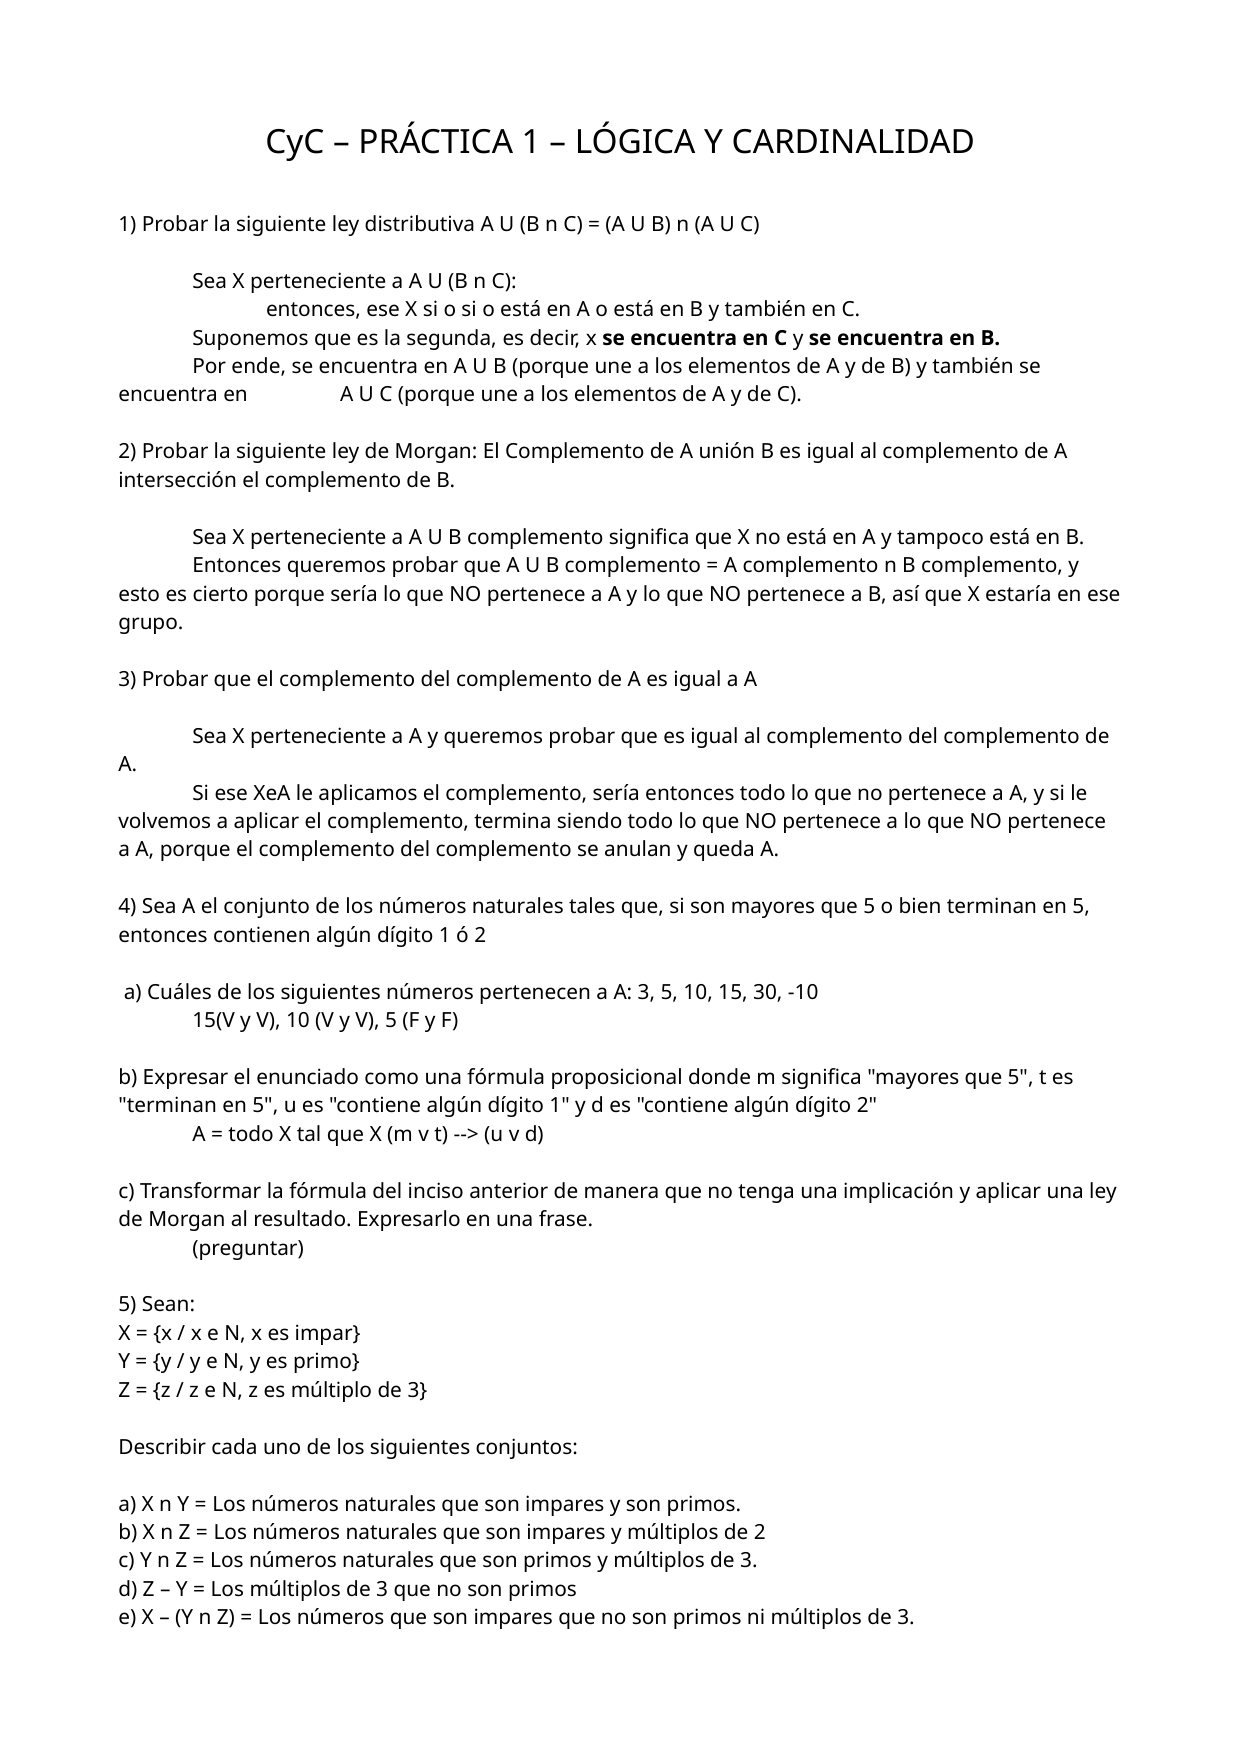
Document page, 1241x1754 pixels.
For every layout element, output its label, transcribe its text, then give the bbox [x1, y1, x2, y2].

text e) X – (Y n Z) = Los números que son impares que no son primos ni múltiplos de 3. [118, 1602, 1122, 1631]
text Sea X perteneciente a A y queremos probar que es igual al complemento del complemento de A. [118, 721, 1122, 778]
text Describir cada uno de los siguientes conjuntos: [118, 1432, 1122, 1460]
text Por ende, se encuentra en A U B (porque une a los elementos de A y de B) y también se encuentra en A U C (porque une a los elementos de A y de C). [118, 351, 1122, 408]
text Suponemos que es la segunda, es decir, x se encuentra en C y se encuentra en B. [118, 323, 1122, 351]
text Entonces queremos probar que A U B complemento = A complemento n B complemento, y esto es cierto porque sería lo que NO pertenece a A y lo que NO pertenece a B, así que X estaría en ese grupo. [118, 550, 1122, 636]
text Sea X perteneciente a A U B complemento significa que X no está en A y tampoco está en B. [118, 522, 1122, 550]
text 2) Probar la siguiente ley de Morgan: El Complemento de A unión B es igual al complemento de A intersección el complemento de B. [118, 436, 1122, 493]
text Z = {z / z e N, z es múltiplo de 3} [118, 1375, 1122, 1403]
text entonces, ese X si o si o está en A o está en B y también en C. [118, 294, 1122, 323]
text b) X n Z = Los números naturales que son impares y múltiplos de 2 [118, 1517, 1122, 1546]
text b) Expresar el enunciado como una fórmula proposicional donde m significa "mayores que 5", t es "terminan en 5", u es "contiene algún dígito 1" y d es "contiene algún dígito 2" [118, 1062, 1122, 1119]
text d) Z – Y = Los múltiplos de 3 que no son primos [118, 1574, 1122, 1602]
text Y = {y / y e N, y es primo} [118, 1346, 1122, 1375]
text Si ese XeA le aplicamos el complemento, sería entonces todo lo que no pertenece a A, y si le volvemos a aplicar el complemento, termina siendo todo lo que NO pertenece a lo que NO pertenece a A, porque el complemento del complemento se anulan y queda A. [118, 778, 1122, 863]
text CyC – PRÁCTICA 1 – LÓGICA Y CARDINALIDAD [118, 118, 1122, 163]
text a) Cuáles de los siguientes números pertenecen a A: 3, 5, 10, 15, 30, -10 [118, 977, 1122, 1005]
text c) Y n Z = Los números naturales que son primos y múltiplos de 3. [118, 1546, 1122, 1574]
text (preguntar) [118, 1233, 1122, 1261]
text X = {x / x e N, x es impar} [118, 1318, 1122, 1346]
text 15(V y V), 10 (V y V), 5 (F y F) [118, 1005, 1122, 1034]
text 5) Sean: [118, 1289, 1122, 1318]
text 4) Sea A el conjunto de los números naturales tales que, si son mayores que 5 o bien terminan en 5, entonces contienen algún dígito 1 ó 2 [118, 891, 1122, 948]
text A = todo X tal que X (m v t) --> (u v d) [118, 1119, 1122, 1147]
text Sea X perteneciente a A U (B n C): [118, 266, 1122, 294]
text 1) Probar la siguiente ley distributiva A U (B n C) = (A U B) n (A U C) [118, 209, 1122, 237]
text c) Transformar la fórmula del inciso anterior de manera que no tenga una implicación y aplicar una ley de Morgan al resultado. Expresarlo en una frase. [118, 1176, 1122, 1233]
text 3) Probar que el complemento del complemento de A es igual a A [118, 664, 1122, 692]
text a) X n Y = Los números naturales que son impares y son primos. [118, 1489, 1122, 1517]
